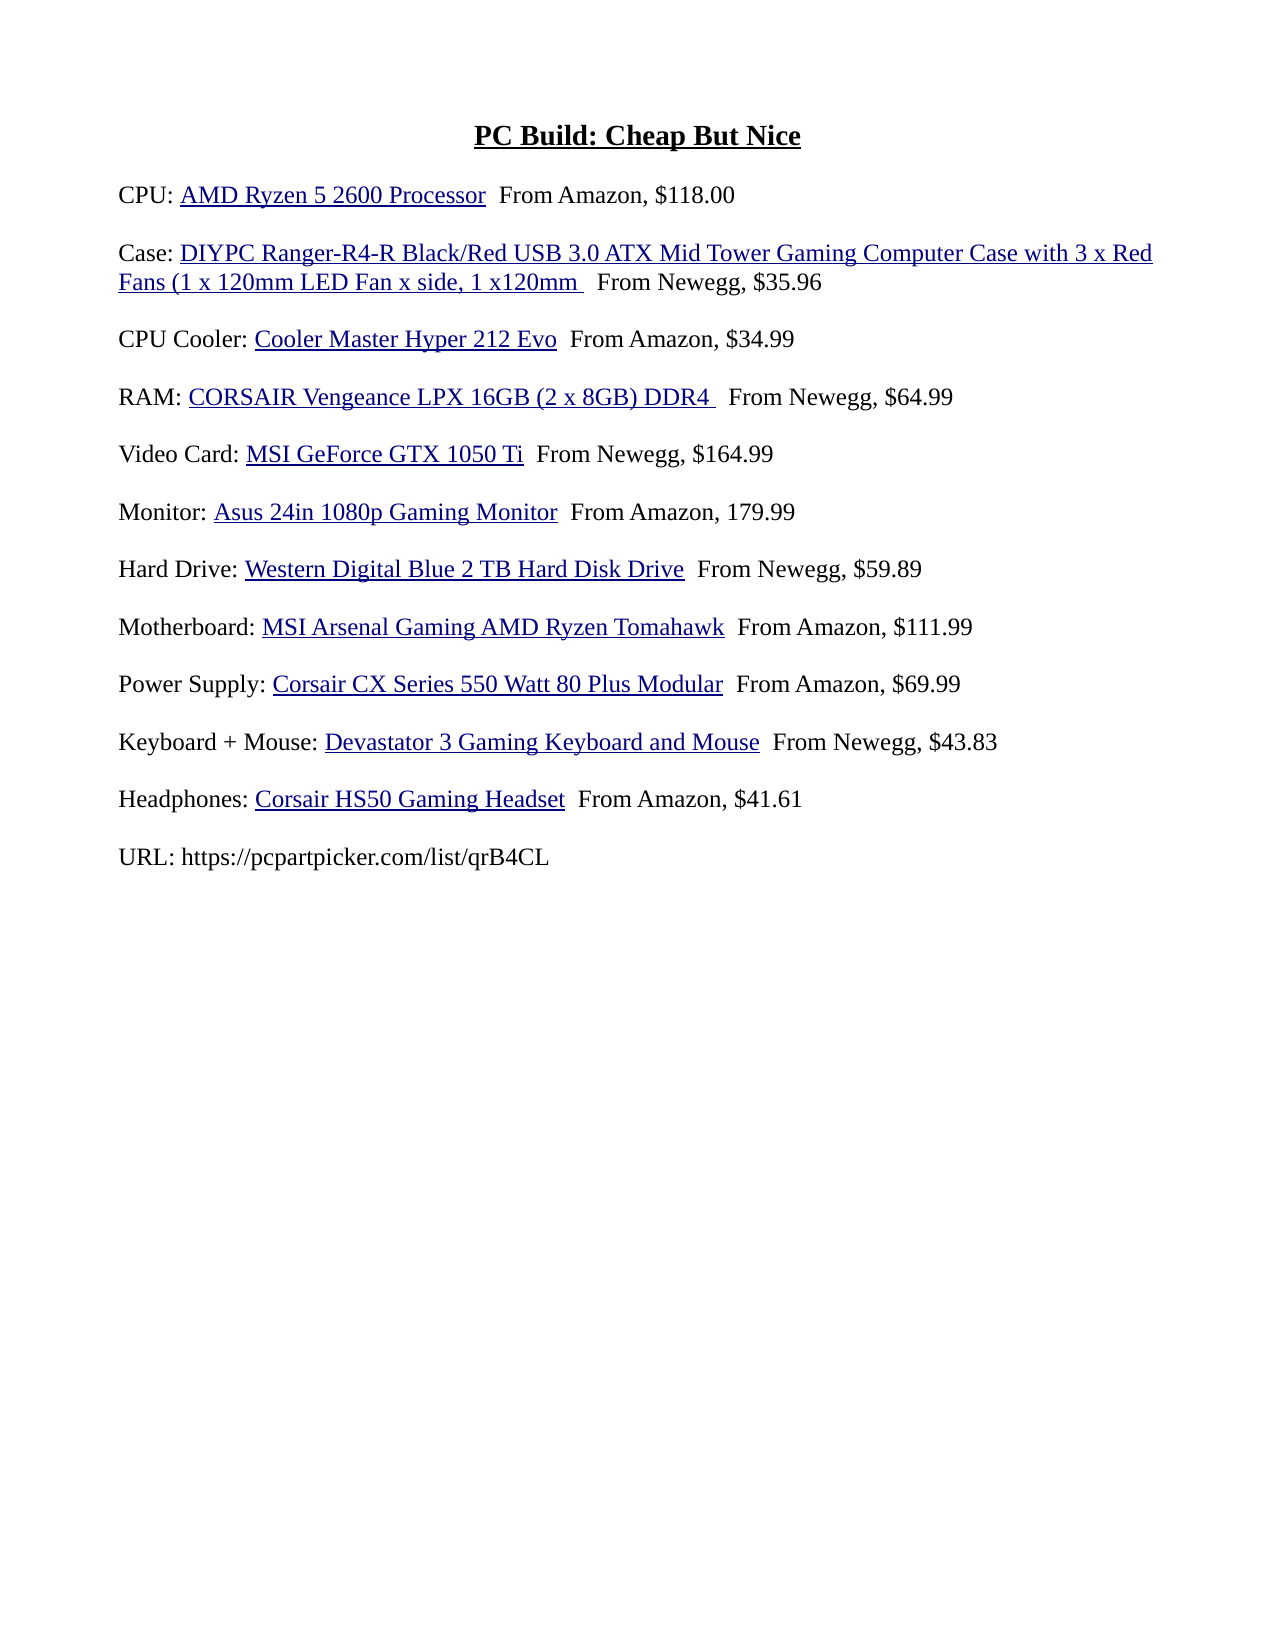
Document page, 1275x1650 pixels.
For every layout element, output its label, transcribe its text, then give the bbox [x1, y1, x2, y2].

text Keyboard + Mouse: Devastator 3 Gaming Keyboard and Mouse From Newegg, $43.83 [118, 727, 1157, 755]
text CPU: AMD Ryzen 5 2600 Processor From Amazon, $118.00 [118, 180, 1157, 209]
text Motherboard: MSI Arsenal Gaming AMD Ryzen Tomahawk From Amazon, $111.99 [118, 612, 1157, 640]
text PC Build: Cheap But Nice [118, 118, 1157, 152]
text CPU Cooler: Cooler Master Hyper 212 Evo From Amazon, $34.99 [118, 324, 1157, 353]
text Monitor: Asus 24in 1080p Gaming Monitor From Amazon, 179.99 [118, 497, 1157, 525]
text Power Supply: Corsair CX Series 550 Watt 80 Plus Modular From Amazon, $69.99 [118, 669, 1157, 698]
text Headphones: Corsair HS50 Gaming Headset From Amazon, $41.61 [118, 784, 1157, 813]
text RAM: CORSAIR Vengeance LPX 16GB (2 x 8GB) DDR4 From Newegg, $64.99 [118, 382, 1157, 410]
text Case: DIYPC Ranger-R4-R Black/Red USB 3.0 ATX Mid Tower Gaming Computer Case with 3 x Red Fans (1 x 120mm LED Fan x side, 1 x120mm From Newegg, $35.96 [118, 238, 1157, 295]
text Video Card: MSI GeForce GTX 1050 Ti From Newegg, $164.99 [118, 439, 1157, 468]
text Hard Drive: Western Digital Blue 2 TB Hard Disk Drive From Newegg, $59.89 [118, 554, 1157, 583]
text URL: https://pcpartpicker.com/list/qrB4CL [118, 842, 1157, 870]
